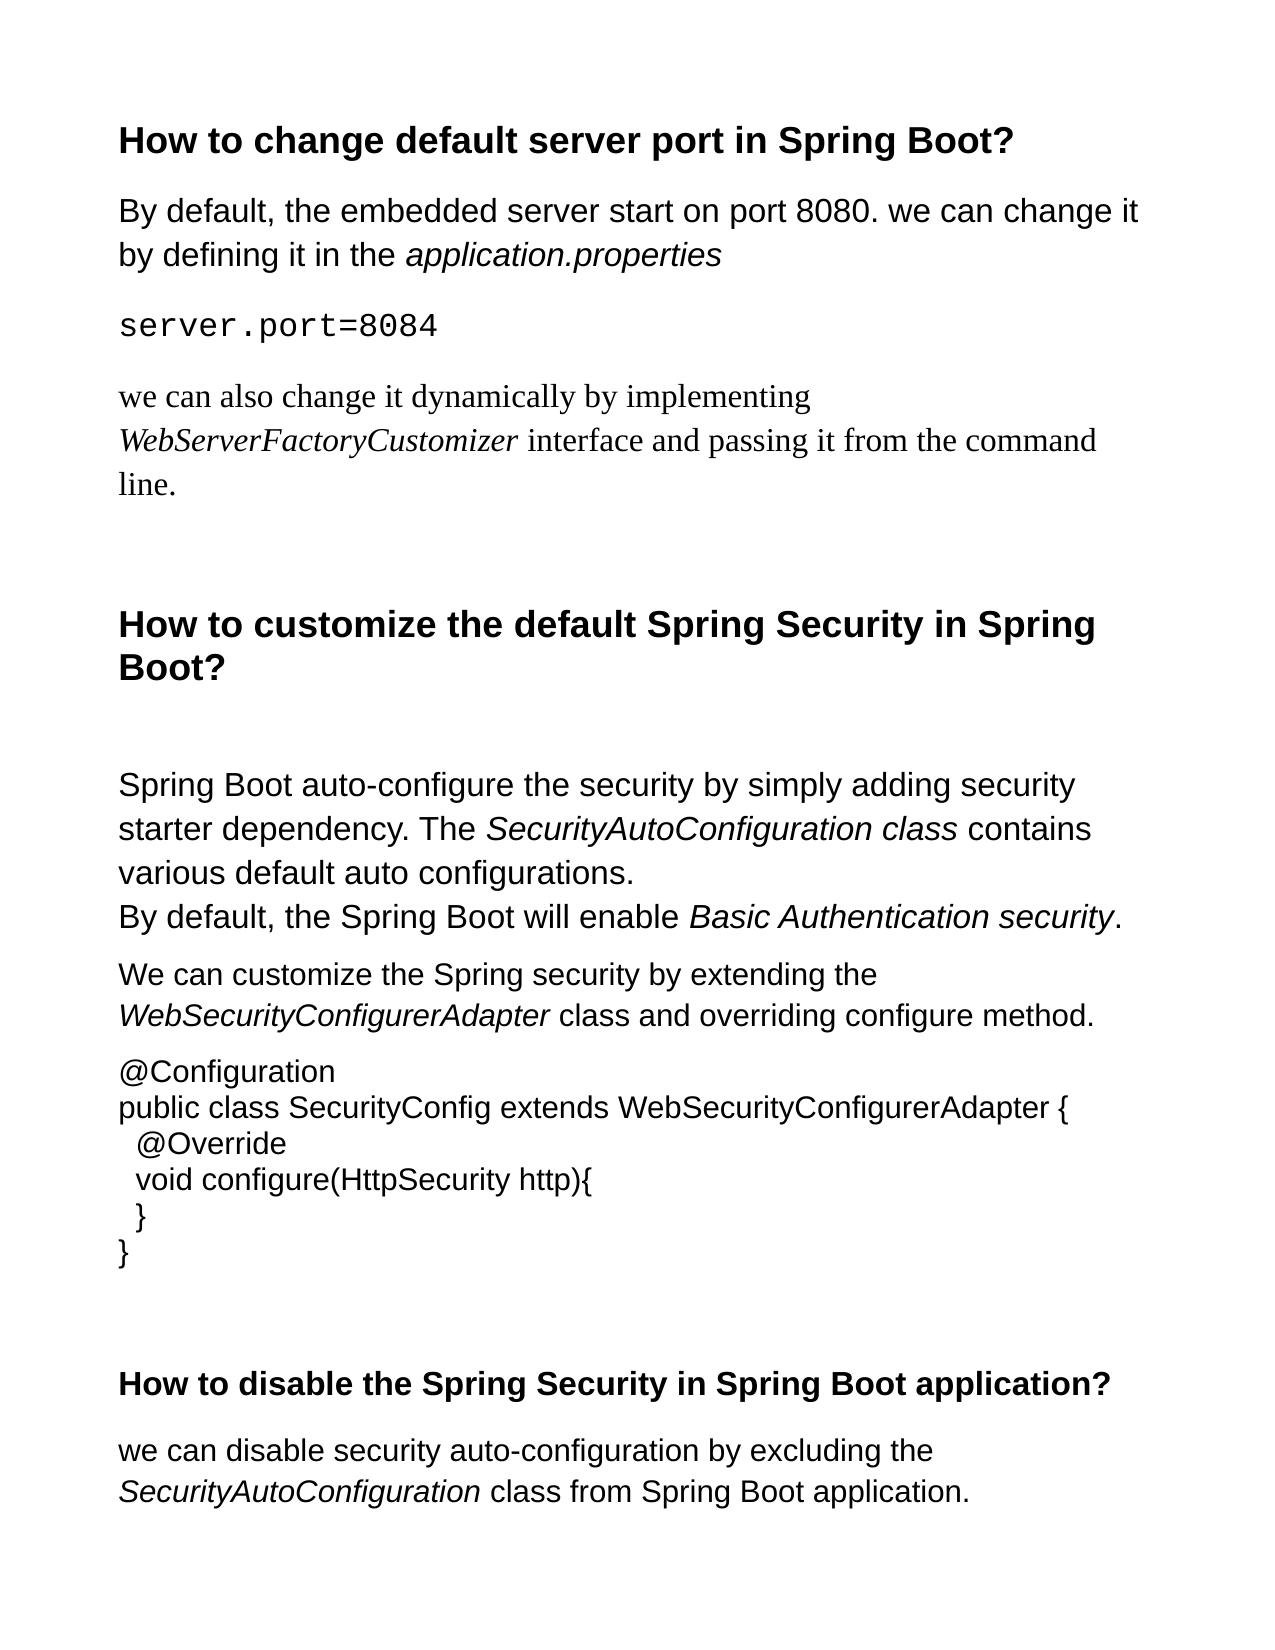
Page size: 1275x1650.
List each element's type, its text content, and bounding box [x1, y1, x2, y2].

text @Override [118, 1125, 1157, 1161]
text Spring Boot auto-configure the security by simply adding security starter dependency. The SecurityAutoConfiguration class contains various default auto configurations. By default, the Spring Boot will enable Basic Authentication security. [118, 765, 1157, 936]
text server.port=8084 [118, 308, 1157, 346]
subtitle How to disable the Spring Security in Spring Boot application? [118, 1364, 1157, 1402]
text } [118, 1233, 1157, 1269]
text By default, the embedded server start on port 8080. we can change it by defining it in the application.properties [118, 191, 1157, 273]
text We can customize the Spring security by extending the WebSecurityConfigurerAdapter class and overriding configure method. [118, 956, 1157, 1033]
text public class SecurityConfig extends WebSecurityConfigurerAdapter { [118, 1089, 1157, 1125]
text we can disable security auto-configuration by excluding the SecurityAutoConfiguration class from Spring Boot application. [118, 1432, 1157, 1509]
subtitle How to customize the default Spring Security in Spring Boot? [118, 602, 1157, 688]
text we can also change it dynamically by implementing WebServerFactoryCustomizer interface and passing it from the command line. [118, 376, 1157, 502]
subtitle How to change default server port in Spring Boot? [118, 118, 1157, 161]
text @Configuration [118, 1053, 1157, 1089]
text void configure(HttpSecurity http){ [118, 1161, 1157, 1197]
text } [118, 1197, 1157, 1233]
